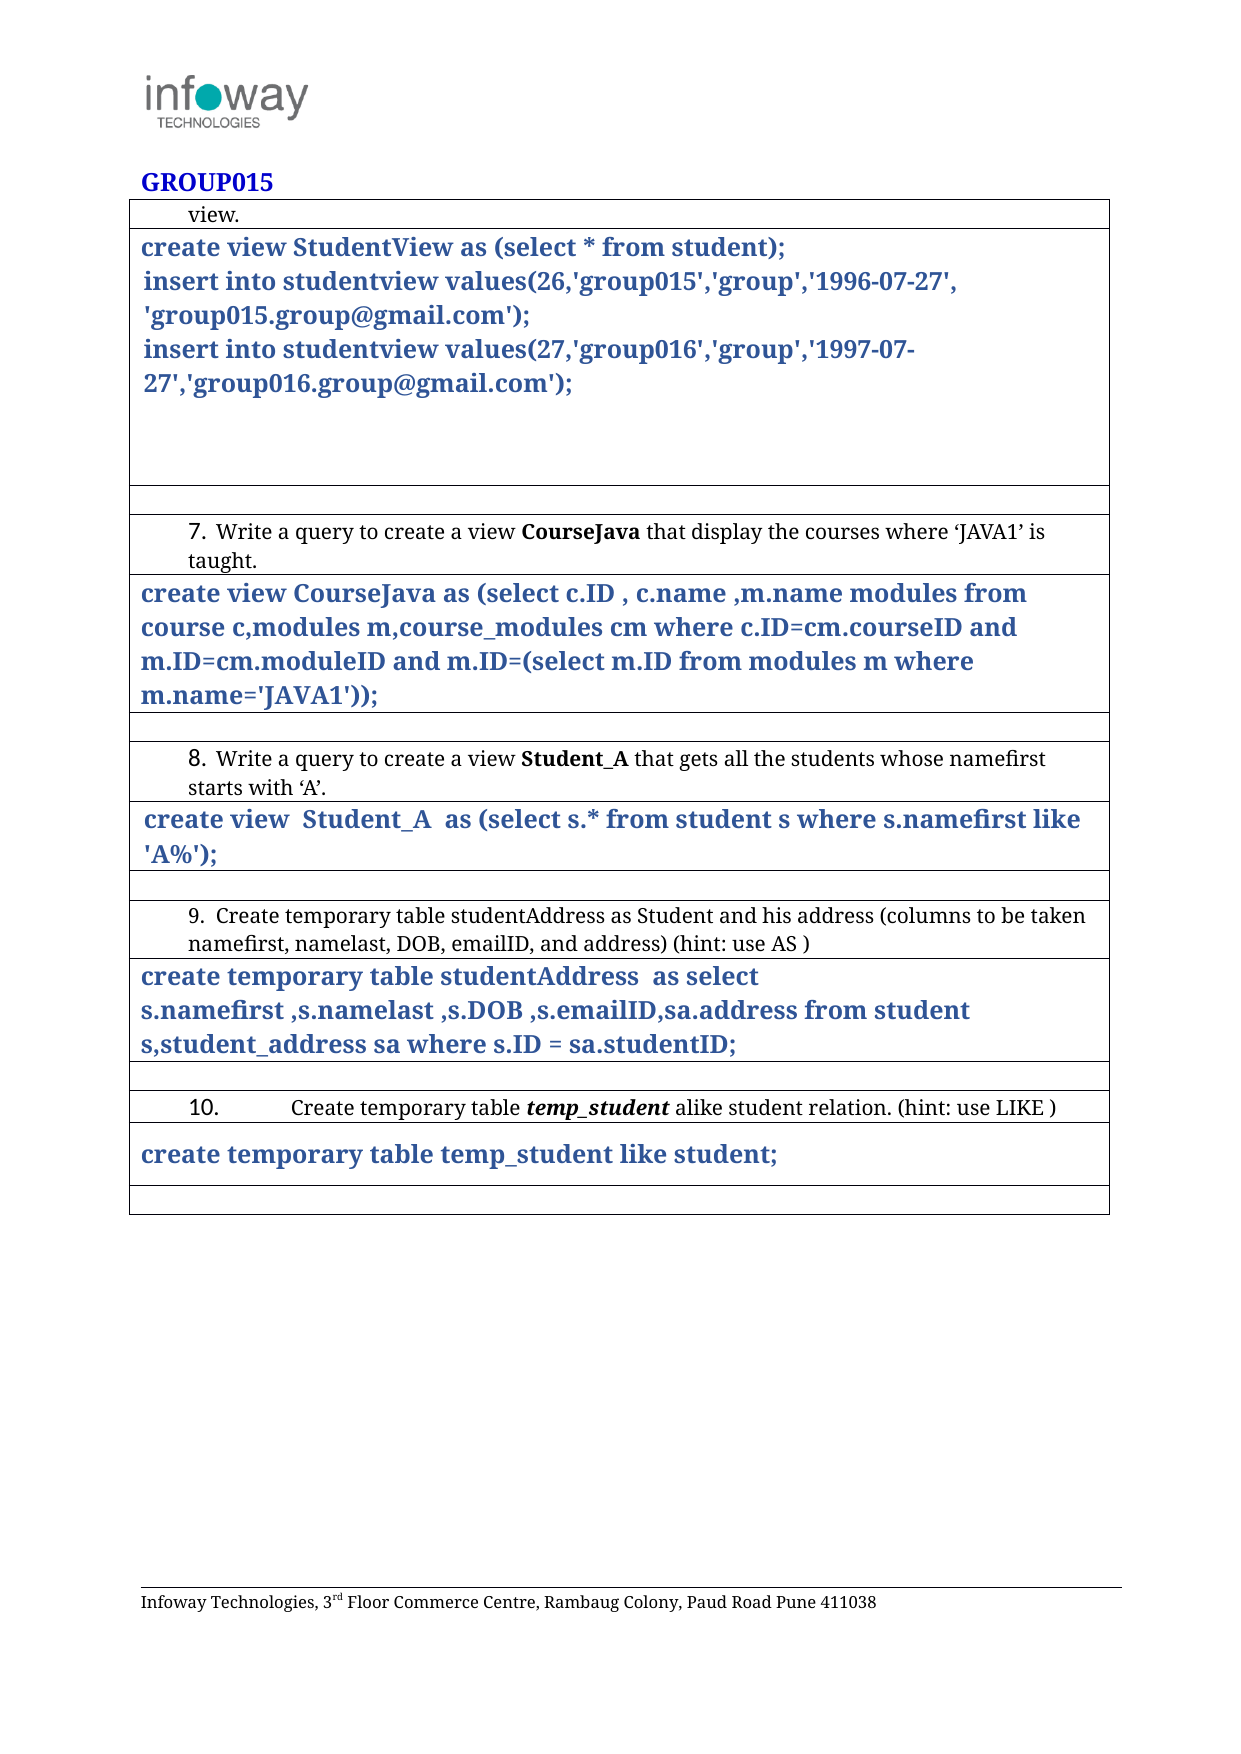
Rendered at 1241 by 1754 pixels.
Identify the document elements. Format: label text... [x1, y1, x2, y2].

table_cell [130, 486, 1109, 514]
table_cell [130, 1062, 1109, 1090]
table_cell create temporary table studentAddress as select s.namefirst ,s.namelast ,s.DOB ,s.emailID,sa.address from student s,student_address sa where s.ID = sa.studentID; [130, 959, 1109, 1061]
table_cell Create temporary table temp_student alike student relation. (hint: use LIKE ) [130, 1091, 1109, 1122]
table_cell [130, 871, 1109, 900]
table_cell create view StudentView as (select * from student); insert into studentview values(26,'group015','group','1996-07-27', 'group015.group@gmail.com'); insert into studentview values(27,'group016','group','1997-07-27','group016.group@gmail.com'); [130, 229, 1109, 485]
table_cell create view Student_A as (select s.* from student s where s.namefirst like 'A%'); [130, 802, 1109, 870]
table_cell Create temporary table studentAddress as Student and his address (columns to be taken namefirst, namelast, DOB, emailID, and address) (hint: use AS ) [130, 901, 1109, 958]
picture [140, 73, 311, 131]
table_cell [130, 1186, 1109, 1214]
table_cell create view CourseJava as (select c.ID , c.name ,m.name modules from course c,modules m,course_modules cm where c.ID=cm.courseID and m.ID=cm.moduleID and m.ID=(select m.ID from modules m where m.name='JAVA1')); [130, 575, 1109, 712]
table_cell create temporary table temp_student like student; [130, 1123, 1109, 1185]
table_cell [130, 713, 1109, 741]
table_cell Write a query to create a view CourseJava that display the courses where ‘JAVA1’ is taught. [130, 515, 1109, 574]
table_cell view. [130, 200, 1109, 228]
table_cell Write a query to create a view Student_A that gets all the students whose namefirst starts with ‘A’. [130, 742, 1109, 801]
